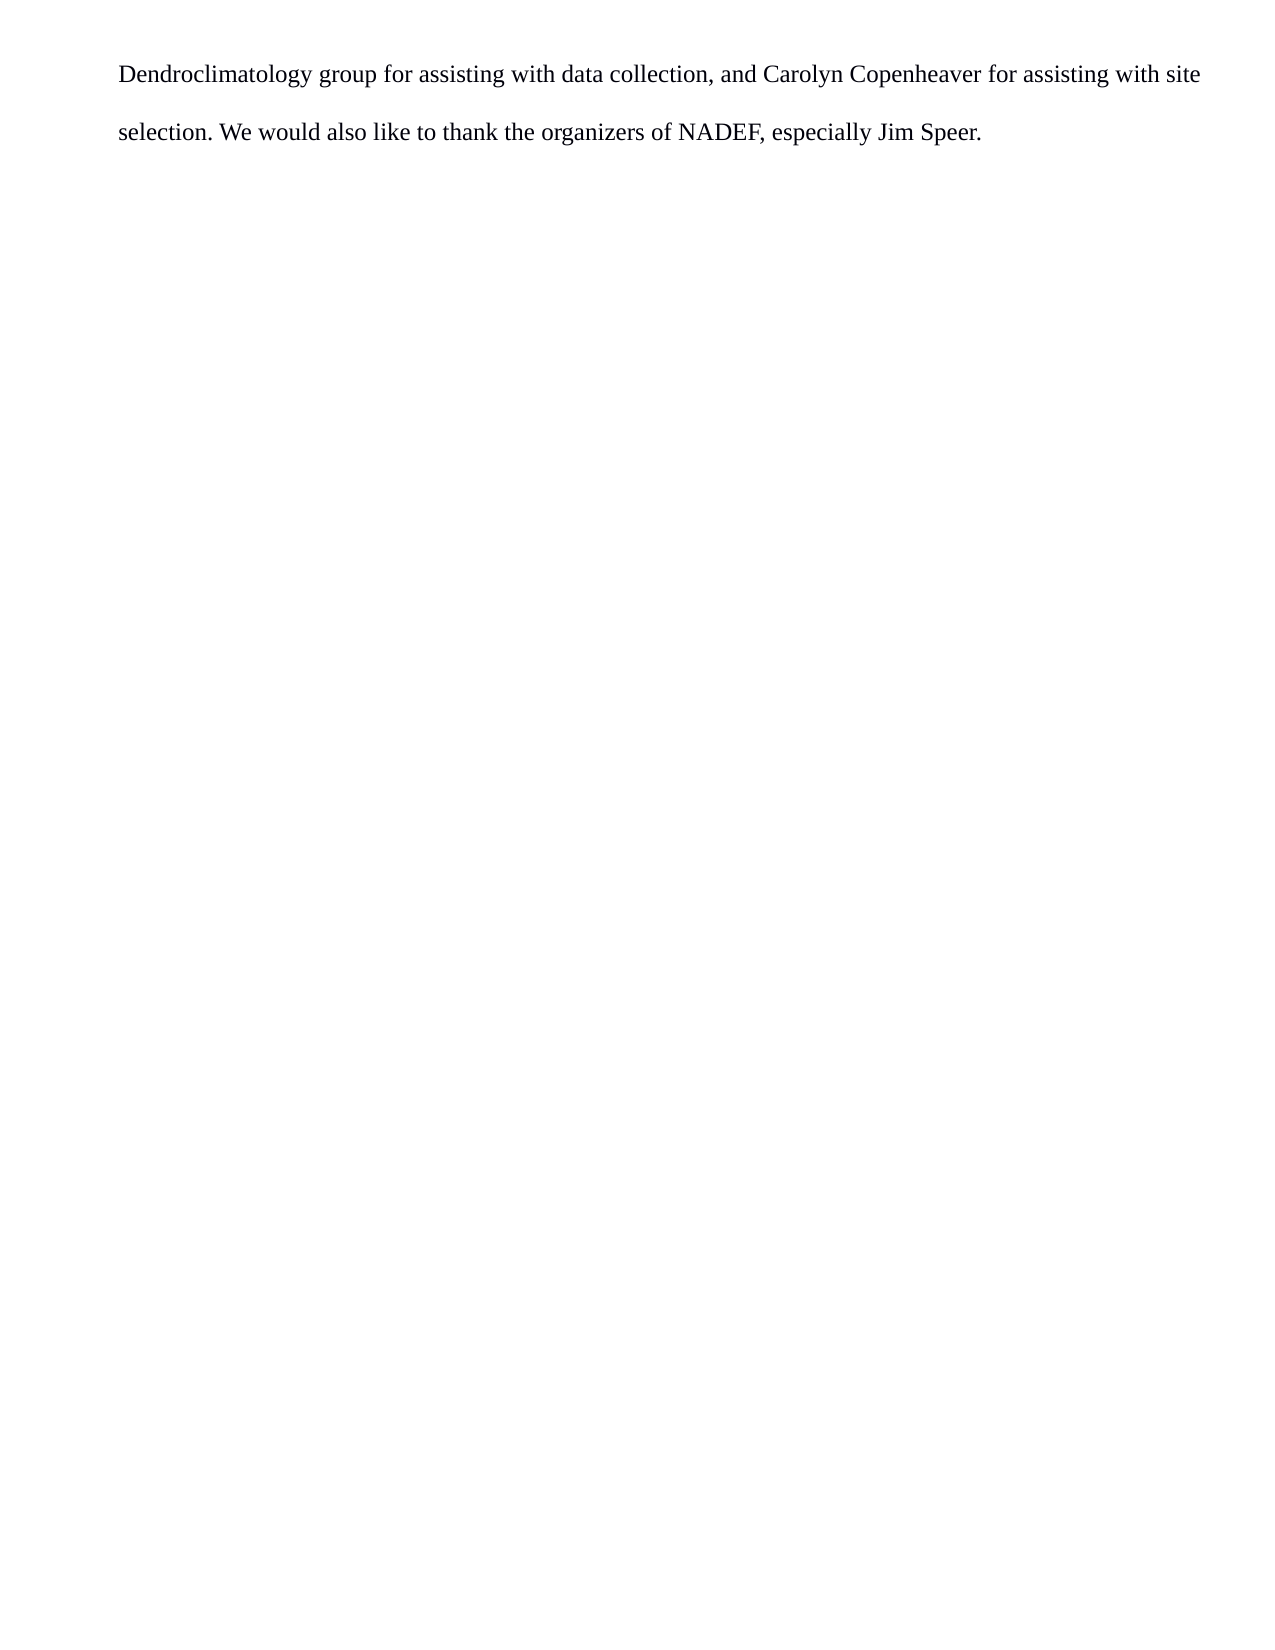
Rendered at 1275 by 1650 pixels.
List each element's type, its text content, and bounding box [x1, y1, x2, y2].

text Dendroclimatology group for assisting with data collection, and Carolyn Copenheaver for assisting with site selection. We would also like to thank the organizers of NADEF, especially Jim Speer. [118, 59, 1216, 145]
